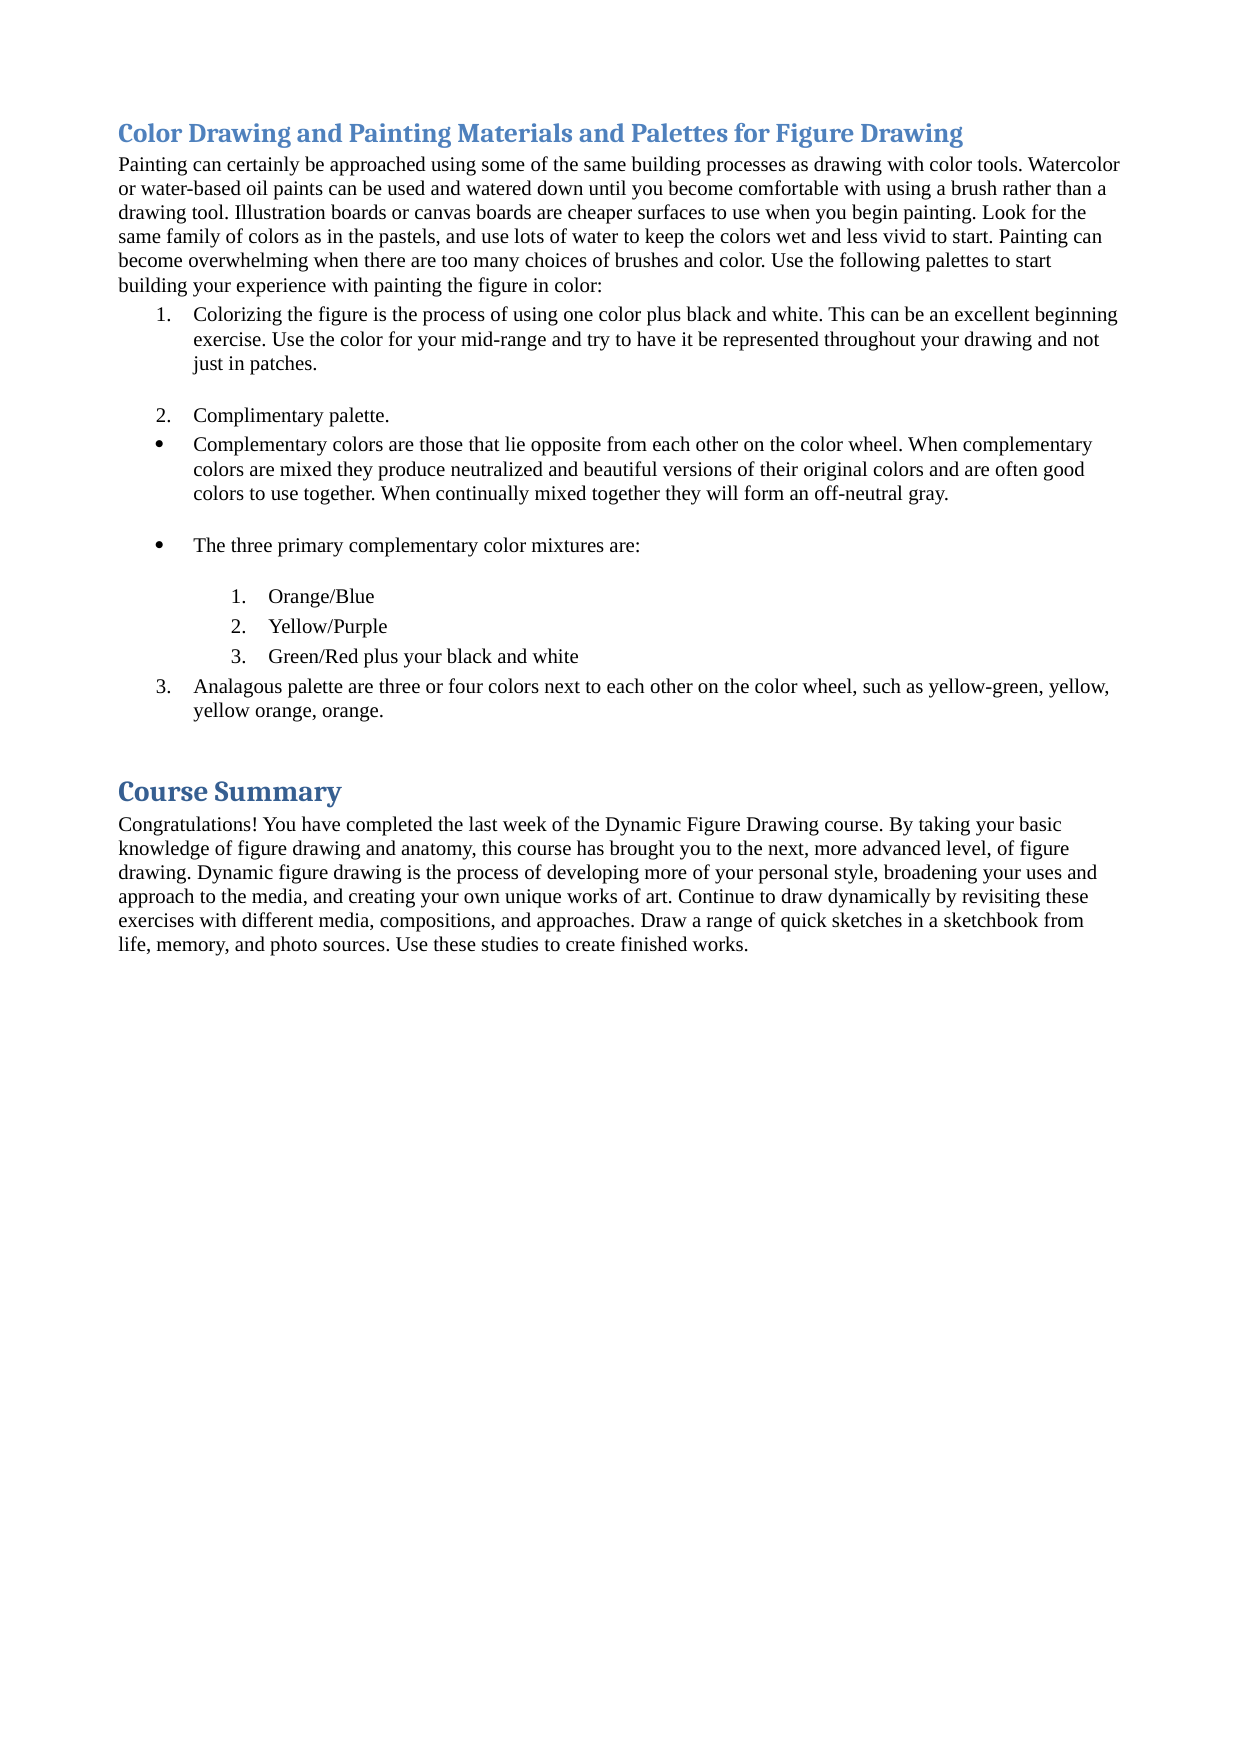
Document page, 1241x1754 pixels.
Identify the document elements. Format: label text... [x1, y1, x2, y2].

text Painting can certainly be approached using some of the same building processes as drawing with color tools. Watercolor or water-based oil paints can be used and watered down until you become comfortable with using a brush rather than a drawing tool. Illustration boards or canvas boards are cheaper surfaces to use when you begin painting. Look for the same family of colors as in the pastels, and use lots of water to keep the colors wet and less vivid to start. Painting can become overwhelming when there are too many choices of brushes and color. Use the following palettes to start building your experience with painting the figure in color: [118, 152, 1122, 297]
subtitle Color Drawing and Painting Materials and Palettes for Figure Drawing [118, 118, 1122, 149]
list Complimentary palette. [156, 402, 1122, 427]
list Complementary colors are those that lie opposite from each other on the color wheel. When complementary colors are mixed they produce neutralized and beautiful versions of their original colors and are often good colors to use together. When continually mixed together they will form an off-neutral gray. [156, 432, 1122, 504]
list Orange/Blue [231, 584, 1122, 608]
list Analagous palette are three or four colors next to each other on the color wheel, such as yellow-green, yellow, yellow orange, orange. [156, 674, 1122, 722]
list Yellow/Purple [231, 614, 1122, 638]
subtitle Course Summary [118, 775, 1122, 809]
list The three primary complementary color mixtures are: [156, 532, 1122, 557]
text Congratulations! You have completed the last week of the Dynamic Figure Drawing course. By taking your basic knowledge of figure drawing and anatomy, this course has brought you to the next, more advanced level, of figure drawing. Dynamic figure drawing is the process of developing more of your personal style, broadening your uses and approach to the media, and creating your own unique works of art. Continue to draw dynamically by revisiting these exercises with different media, compositions, and approaches. Draw a range of quick sketches in a sketchbook from life, memory, and photo sources. Use these studies to create finished works. [118, 812, 1122, 956]
list Colorizing the figure is the process of using one color plus black and white. This can be an excellent beginning exercise. Use the color for your mid-range and try to have it be represented throughout your drawing and not just in patches. [156, 302, 1122, 374]
list Green/Red plus your black and white [231, 644, 1122, 668]
